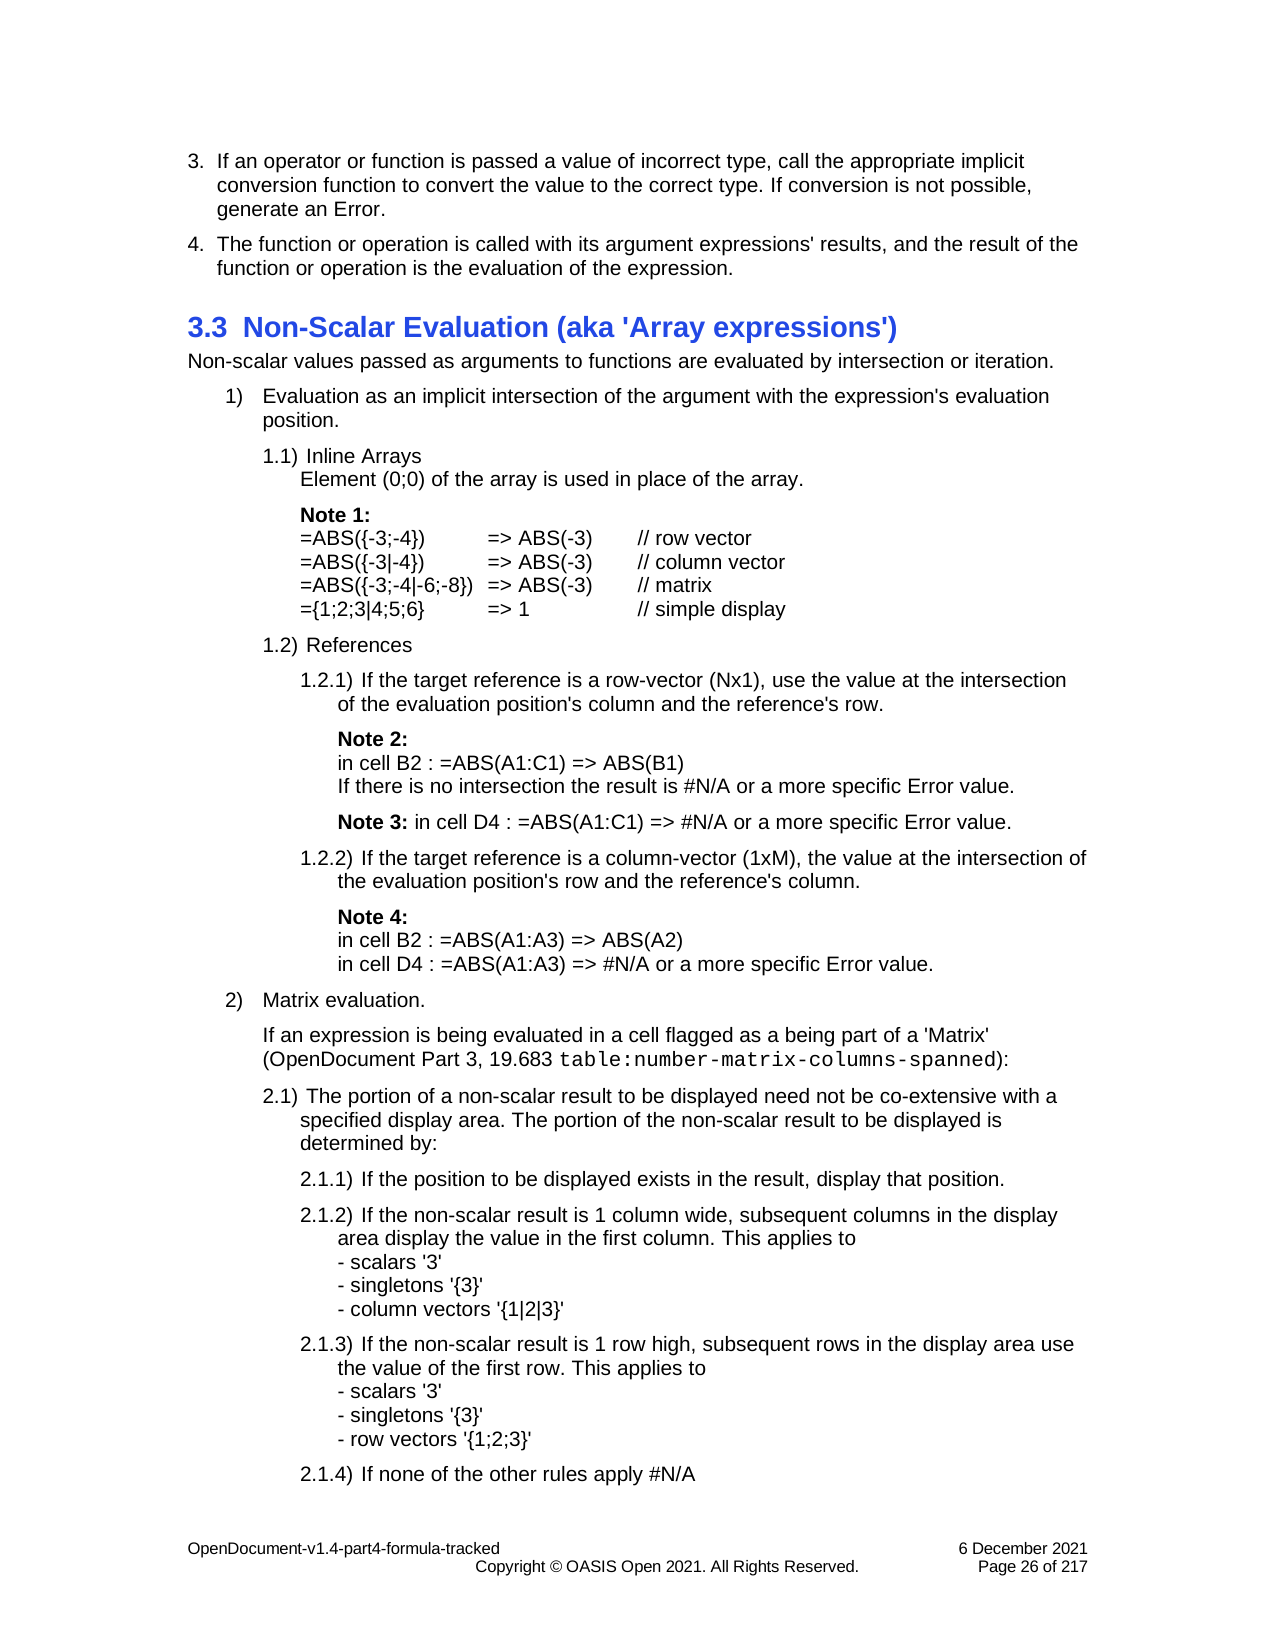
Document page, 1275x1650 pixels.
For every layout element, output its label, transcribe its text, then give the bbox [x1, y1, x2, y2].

list If the target reference is a row-vector (Nx1), use the value at the intersection of the evaluation position's column and the reference's row. [300, 669, 1088, 716]
subtitle Non-Scalar Evaluation (aka 'Array expressions') [187, 311, 1088, 343]
list Note 2: in cell B2 : =ABS(A1:C1) => ABS(B1) If there is no intersection the result is #N/A or a more specific Error value. [300, 728, 1088, 798]
list If the target reference is a column-vector (1xM), the value at the intersection of the evaluation position's row and the reference's column. [300, 846, 1088, 893]
list The portion of a non-scalar result to be displayed need not be co-extensive with a specified display area. The portion of the non-scalar result to be displayed is determined by: [262, 1085, 1088, 1155]
text Non-scalar values passed as arguments to functions are evaluated by intersection or iteration. [187, 349, 1088, 373]
list If an operator or function is passed a value of incorrect type, call the appropriate implicit conversion function to convert the value to the correct type. If conversion is not possible, generate an Error. [187, 150, 1088, 221]
list Note 1: =ABS({-3;-4}) => ABS(-3) // row vector =ABS({-3|-4}) => ABS(-3) // column vector =ABS({-3;-4|-6;-8}) => ABS(-3) // matrix ={1;2;3|4;5;6} => 1 // simple display [262, 503, 1088, 621]
list If none of the other rules apply #N/A [300, 1463, 1088, 1486]
list The function or operation is called with its argument expressions' results, and the result of the function or operation is the evaluation of the expression. [187, 233, 1088, 280]
list If the non-scalar result is 1 row high, subsequent rows in the display area use the value of the first row. This applies to - scalars '3' - singletons '{3}' - row vectors '{1;2;3}' [300, 1333, 1088, 1451]
list Note 3: in cell D4 : =ABS(A1:C1) => #N/A or a more specific Error value. [300, 811, 1088, 834]
list Inline Arrays Element (0;0) of the array is used in place of the array. [262, 444, 1088, 491]
list If an expression is being evaluated in a cell flagged as a being part of a 'Matrix' (OpenDocument Part 3, 19.683 table:number-matrix-columns-spanned): [225, 1024, 1088, 1073]
list References [262, 633, 1088, 657]
list Evaluation as an implicit intersection of the argument with the expression's evaluation position. [225, 385, 1088, 432]
list If the position to be displayed exists in the result, display that position. [300, 1167, 1088, 1191]
list Note 4: in cell B2 : =ABS(A1:A3) => ABS(A2) in cell D4 : =ABS(A1:A3) => #N/A or a more specific Error value. [300, 905, 1088, 976]
list If the non-scalar result is 1 column wide, subsequent columns in the display area display the value in the first column. This applies to - scalars '3' - singletons '{3}' - column vectors '{1|2|3}' [300, 1203, 1088, 1321]
list Matrix evaluation. [225, 988, 1088, 1012]
